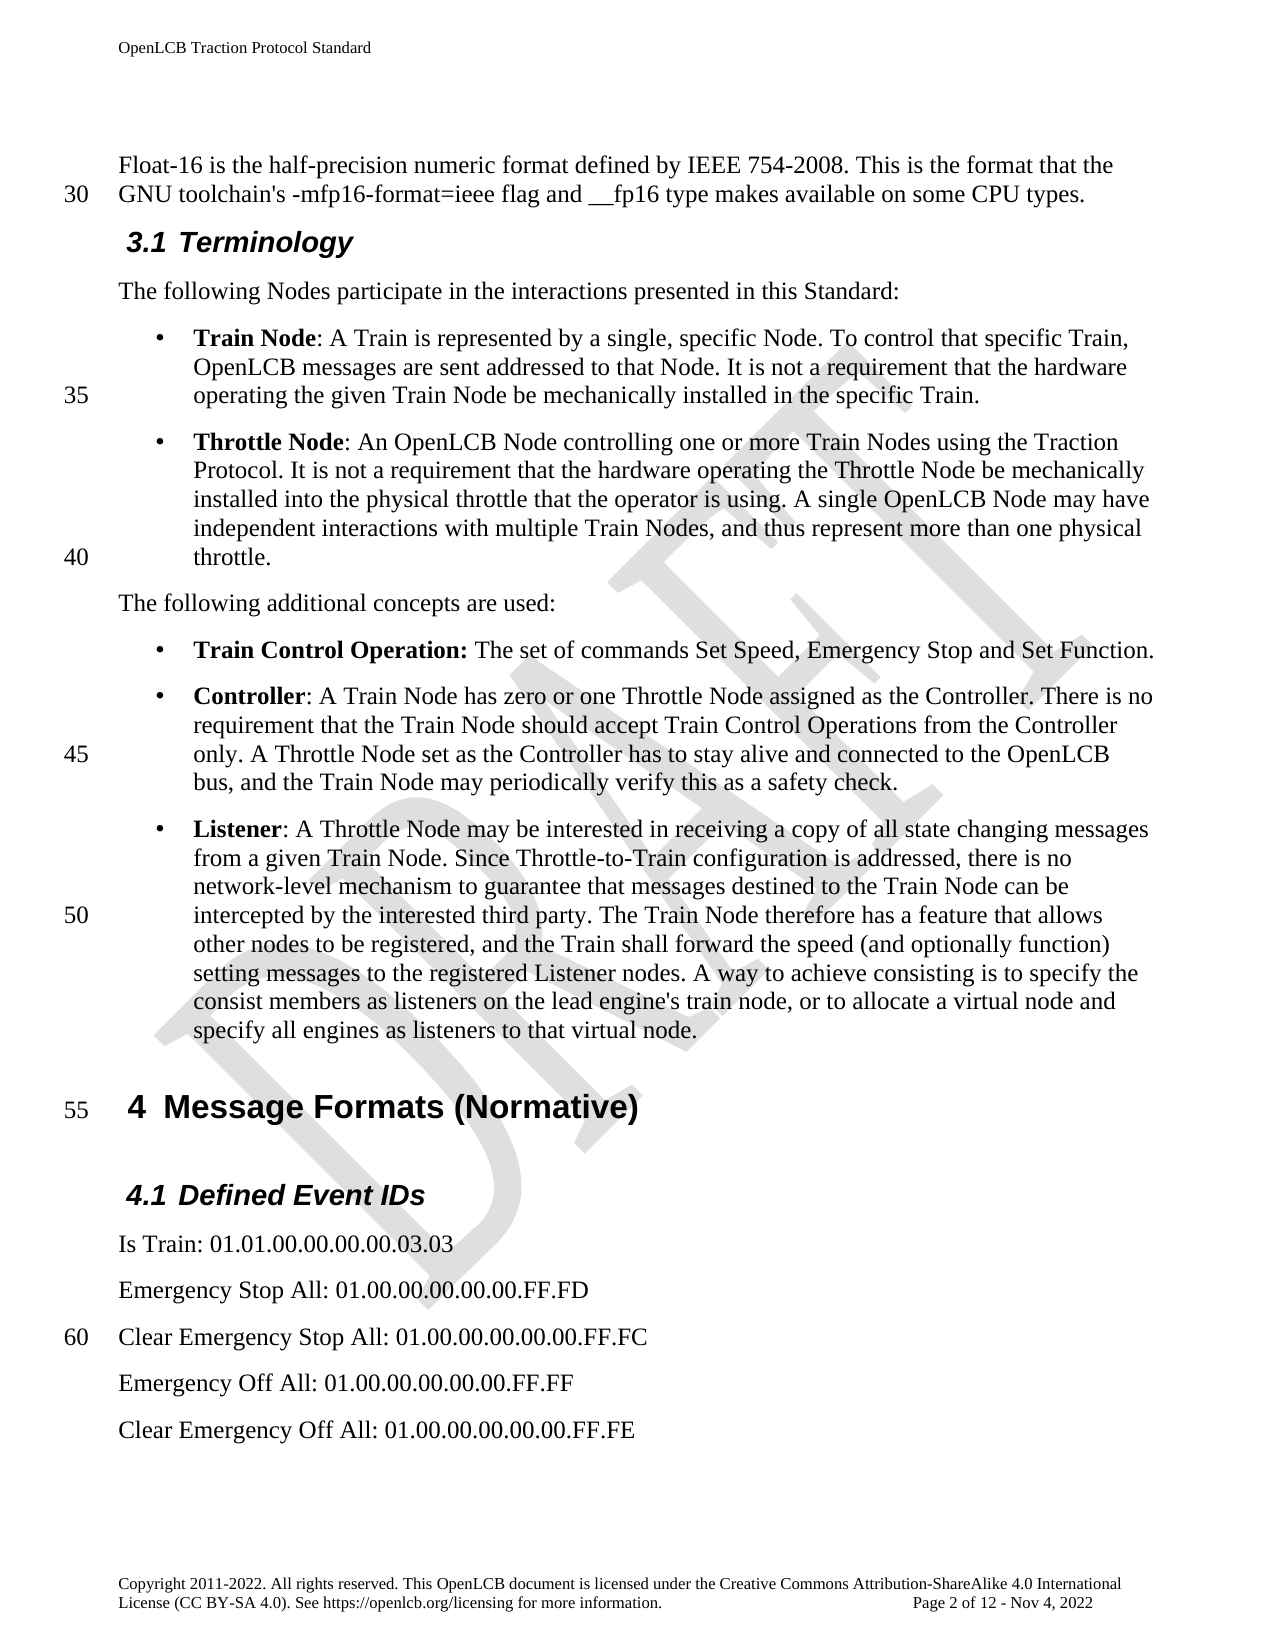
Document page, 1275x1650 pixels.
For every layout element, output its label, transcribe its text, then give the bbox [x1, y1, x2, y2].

text Emergency Stop All: 01.00.00.00.00.00.FF.FD [118, 1276, 429, 1304]
text Is Train: 01.01.00.00.00.00.03.03 [118, 1229, 411, 1258]
text Emergency Off All: 01.00.00.00.00.00.FF.FF [118, 1368, 1157, 1397]
list Train Node: A Train is represented by a single, specific Node. To control that specific Train, OpenLCB messages are sent addressed to that Node. It is not a requirement that the hardware operating the given Train Node be mechanically installed in the specific Train. [156, 323, 1157, 409]
text The following Nodes participate in the interactions presented in this Standard: [118, 276, 1157, 305]
list Controller: A Train Node has zero or one Throttle Node assigned as the Controller. There is no requirement that the Train Node should accept Train Control Operations from the Controller only. A Throttle Node set as the Controller has to stay alive and connected to the OpenLCB bus, and the Train Node may periodically verify this as a safety check. [569, 681, 856, 796]
text [992, 588, 1157, 617]
subtitle Message Formats (Normative) [632, 1087, 1157, 1125]
list Train Control Operation: The set of commands Set Speed, Emergency Stop and Set Function. [156, 635, 723, 663]
list Train Control Operation: The set of commands Set Speed, Emergency Stop and Set Function. [1077, 635, 1157, 663]
subtitle Defined Event IDs [118, 1178, 364, 1211]
text Is Train: 01.01.00.00.00.00.03.03 [483, 1229, 1157, 1258]
list Listener: A Throttle Node may be interested in receiving a copy of all state changing messages from a given Train Node. Since Throttle-to-Train configuration is addressed, there is no network-level mechanism to guarantee that messages destined to the Train Node can be intercepted by the interested third party. The Train Node therefore has a feature that allows other nodes to be registered, and the Train shall forward the speed (and optionally function) setting messages to the registered Listener nodes. A way to achieve consisting is to specify the consist members as listeners on the lead engine's train node, or to allocate a virtual node and specify all engines as listeners to that virtual node. [464, 814, 1157, 1044]
subtitle Terminology [118, 225, 1157, 259]
list Train Control Operation: The set of commands Set Speed, Emergency Stop and Set Function. [840, 635, 1024, 663]
text Float-16 is the half-precision numeric format defined by IEEE 754-2008. This is the format that the GNU toolchain's -mfp16-format=ieee flag and __fp16 type makes available on some CPU types. [118, 150, 1157, 207]
text The following additional concepts are used: [118, 588, 677, 617]
list Listener: A Throttle Node may be interested in receiving a copy of all state changing messages from a given Train Node. Since Throttle-to-Train configuration is addressed, there is no network-level mechanism to guarantee that messages destined to the Train Node can be intercepted by the interested third party. The Train Node therefore has a feature that allows other nodes to be registered, and the Train shall forward the speed (and optionally function) setting messages to the registered Listener nodes. A way to achieve consisting is to specify the consist members as listeners on the lead engine's train node, or to allocate a virtual node and specify all engines as listeners to that virtual node. [156, 814, 507, 1044]
list Controller: A Train Node has zero or one Throttle Node assigned as the Controller. There is no requirement that the Train Node should accept Train Control Operations from the Controller only. A Throttle Node set as the Controller has to stay alive and connected to the OpenLCB bus, and the Train Node may periodically verify this as a safety check. [156, 681, 592, 796]
text Clear Emergency Off All: 01.00.00.00.00.00.FF.FE [118, 1415, 1157, 1444]
text Emergency Stop All: 01.00.00.00.00.00.FF.FD [436, 1276, 1157, 1304]
list Throttle Node: An OpenLCB Node controlling one or more Train Nodes using the Traction Protocol. It is not a requirement that the hardware operating the Throttle Node be mechanically installed into the physical throttle that the operator is using. A single OpenLCB Node may have independent interactions with multiple Train Nodes, and thus represent more than one physical throttle. [831, 427, 1157, 571]
text Clear Emergency Stop All: 01.00.00.00.00.00.FF.FC [118, 1322, 1157, 1351]
list Throttle Node: An OpenLCB Node controlling one or more Train Nodes using the Traction Protocol. It is not a requirement that the hardware operating the Throttle Node be mechanically installed into the physical throttle that the operator is using. A single OpenLCB Node may have independent interactions with multiple Train Nodes, and thus represent more than one physical throttle. [156, 427, 932, 571]
subtitle Message Formats (Normative) [480, 1087, 584, 1125]
list Train Control Operation: The set of commands Set Speed, Emergency Stop and Set Function. [738, 635, 818, 663]
text Is Train: 01.01.00.00.00.00.03.03 [425, 1229, 472, 1251]
list Controller: A Train Node has zero or one Throttle Node assigned as the Controller. There is no requirement that the Train Node should accept Train Control Operations from the Controller only. A Throttle Node set as the Controller has to stay alive and connected to the OpenLCB bus, and the Train Node may periodically verify this as a safety check. [568, 720, 682, 796]
text [691, 588, 978, 617]
subtitle Message Formats (Normative) [118, 1087, 275, 1125]
subtitle Defined Event IDs [518, 1178, 1157, 1211]
subtitle Defined Event IDs [374, 1178, 494, 1211]
list Controller: A Train Node has zero or one Throttle Node assigned as the Controller. There is no requirement that the Train Node should accept Train Control Operations from the Controller only. A Throttle Node set as the Controller has to stay alive and connected to the OpenLCB bus, and the Train Node may periodically verify this as a safety check. [798, 681, 1157, 796]
subtitle Message Formats (Normative) [283, 1087, 459, 1125]
list Listener: A Throttle Node may be interested in receiving a copy of all state changing messages from a given Train Node. Since Throttle-to-Train configuration is addressed, there is no network-level mechanism to guarantee that messages destined to the Train Node can be intercepted by the interested third party. The Train Node therefore has a feature that allows other nodes to be registered, and the Train shall forward the speed (and optionally function) setting messages to the registered Listener nodes. A way to achieve consisting is to specify the consist members as listeners on the lead engine's train node, or to allocate a virtual node and specify all engines as listeners to that virtual node. [372, 828, 515, 977]
